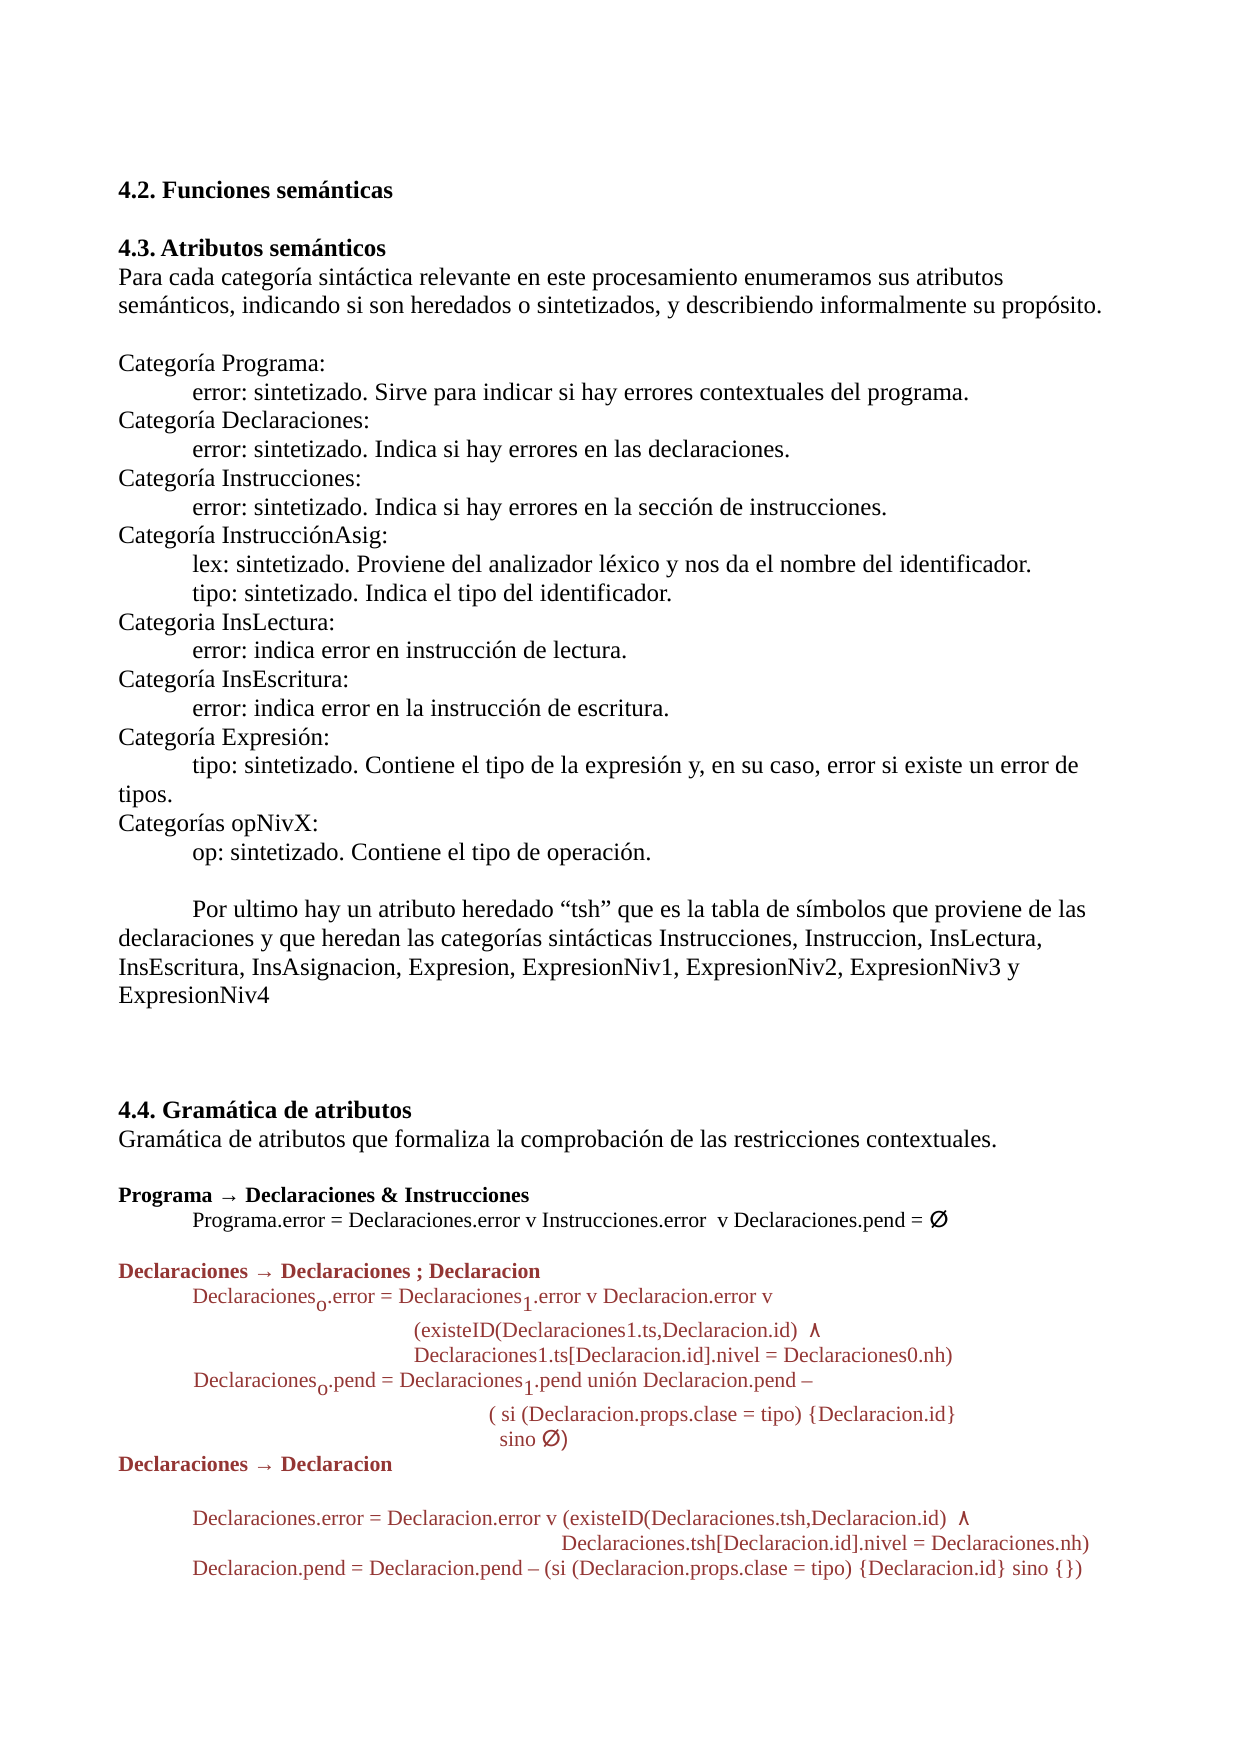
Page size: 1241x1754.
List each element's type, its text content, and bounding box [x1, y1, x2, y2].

text op: sintetizado. Contiene el tipo de operación. [118, 837, 1122, 866]
text Categorías opNivX: [118, 808, 1122, 837]
text Por ultimo hay un atributo heredado “tsh” que es la tabla de símbolos que proviene de las declaraciones y que heredan las categorías sintácticas Instrucciones, Instruccion, InsLectura, InsEscritura, InsAsignacion, Expresion, ExpresionNiv1, ExpresionNiv2, ExpresionNiv3 y ExpresionNiv4 [118, 894, 1122, 1009]
text Programa.error = Declaraciones.error v Instrucciones.error v Declaraciones.pend = ⵁ [118, 1207, 1122, 1233]
text 4.3. Atributos semánticos [118, 233, 1122, 262]
text Categoría Expresión: [118, 722, 1122, 751]
text error: indica error en instrucción de lectura. [118, 636, 1122, 664]
text lex: sintetizado. Proviene del analizador léxico y nos da el nombre del identificador. [118, 549, 1122, 578]
text Categoría Programa: [118, 348, 1122, 377]
text error: sintetizado. Sirve para indicar si hay errores contextuales del programa. [118, 377, 1122, 406]
text Declaracioneso.pend = Declaraciones1.pend unión Declaracion.pend – [193, 1367, 1122, 1401]
text Declaracion.pend = Declaracion.pend – (si (Declaracion.props.clase = tipo) {Declaracion.id} sino {}) [118, 1555, 1122, 1581]
text Para cada categoría sintáctica relevante en este procesamiento enumeramos sus atributos semánticos, indicando si son heredados o sintetizados, y describiendo informalmente su propósito. [118, 262, 1122, 319]
text Categoria InsLectura: [118, 607, 1122, 636]
text tipo: sintetizado. Indica el tipo del identificador. [118, 578, 1122, 607]
text Categoría Instrucciones: [118, 463, 1122, 492]
text 4.2. Funciones semánticas [118, 176, 1122, 204]
text Categoría InsEscritura: [118, 664, 1122, 693]
text Declaraciones.error = Declaracion.error v (existeID(Declaraciones.tsh,Declaracion.id) ٨ Declaraciones.tsh[Declaracion.id].nivel = Declaraciones.nh) [118, 1505, 1122, 1555]
text Gramática de atributos que formaliza la comprobación de las restricciones contextuales. [118, 1124, 1122, 1153]
text error: sintetizado. Indica si hay errores en la sección de instrucciones. [118, 492, 1122, 521]
text error: sintetizado. Indica si hay errores en las declaraciones. [118, 434, 1122, 463]
text 4.4. Gramática de atributos [118, 1096, 1122, 1124]
text Categoría InstrucciónAsig: [118, 521, 1122, 549]
text tipo: sintetizado. Contiene el tipo de la expresión y, en su caso, error si existe un error de tipos. [118, 751, 1122, 808]
text Declaraciones → Declaracion [118, 1451, 1122, 1476]
text Categoría Declaraciones: [118, 406, 1122, 434]
text ( si (Declaracion.props.clase = tipo) {Declaracion.id} [193, 1401, 1122, 1426]
text error: indica error en la instrucción de escritura. [118, 693, 1122, 722]
text sino ⵁ) [193, 1426, 1122, 1451]
text Programa → Declaraciones & Instrucciones [118, 1182, 1122, 1207]
text Declaraciones → Declaraciones ; Declaracion [118, 1258, 1122, 1283]
text Declaracioneso.error = Declaraciones1.error v Declaracion.error v (existeID(Declaraciones1.ts,Declaracion.id) ٨ Declaraciones1.ts[Declaracion.id].nivel = Declaraciones0.nh) [118, 1283, 1122, 1367]
